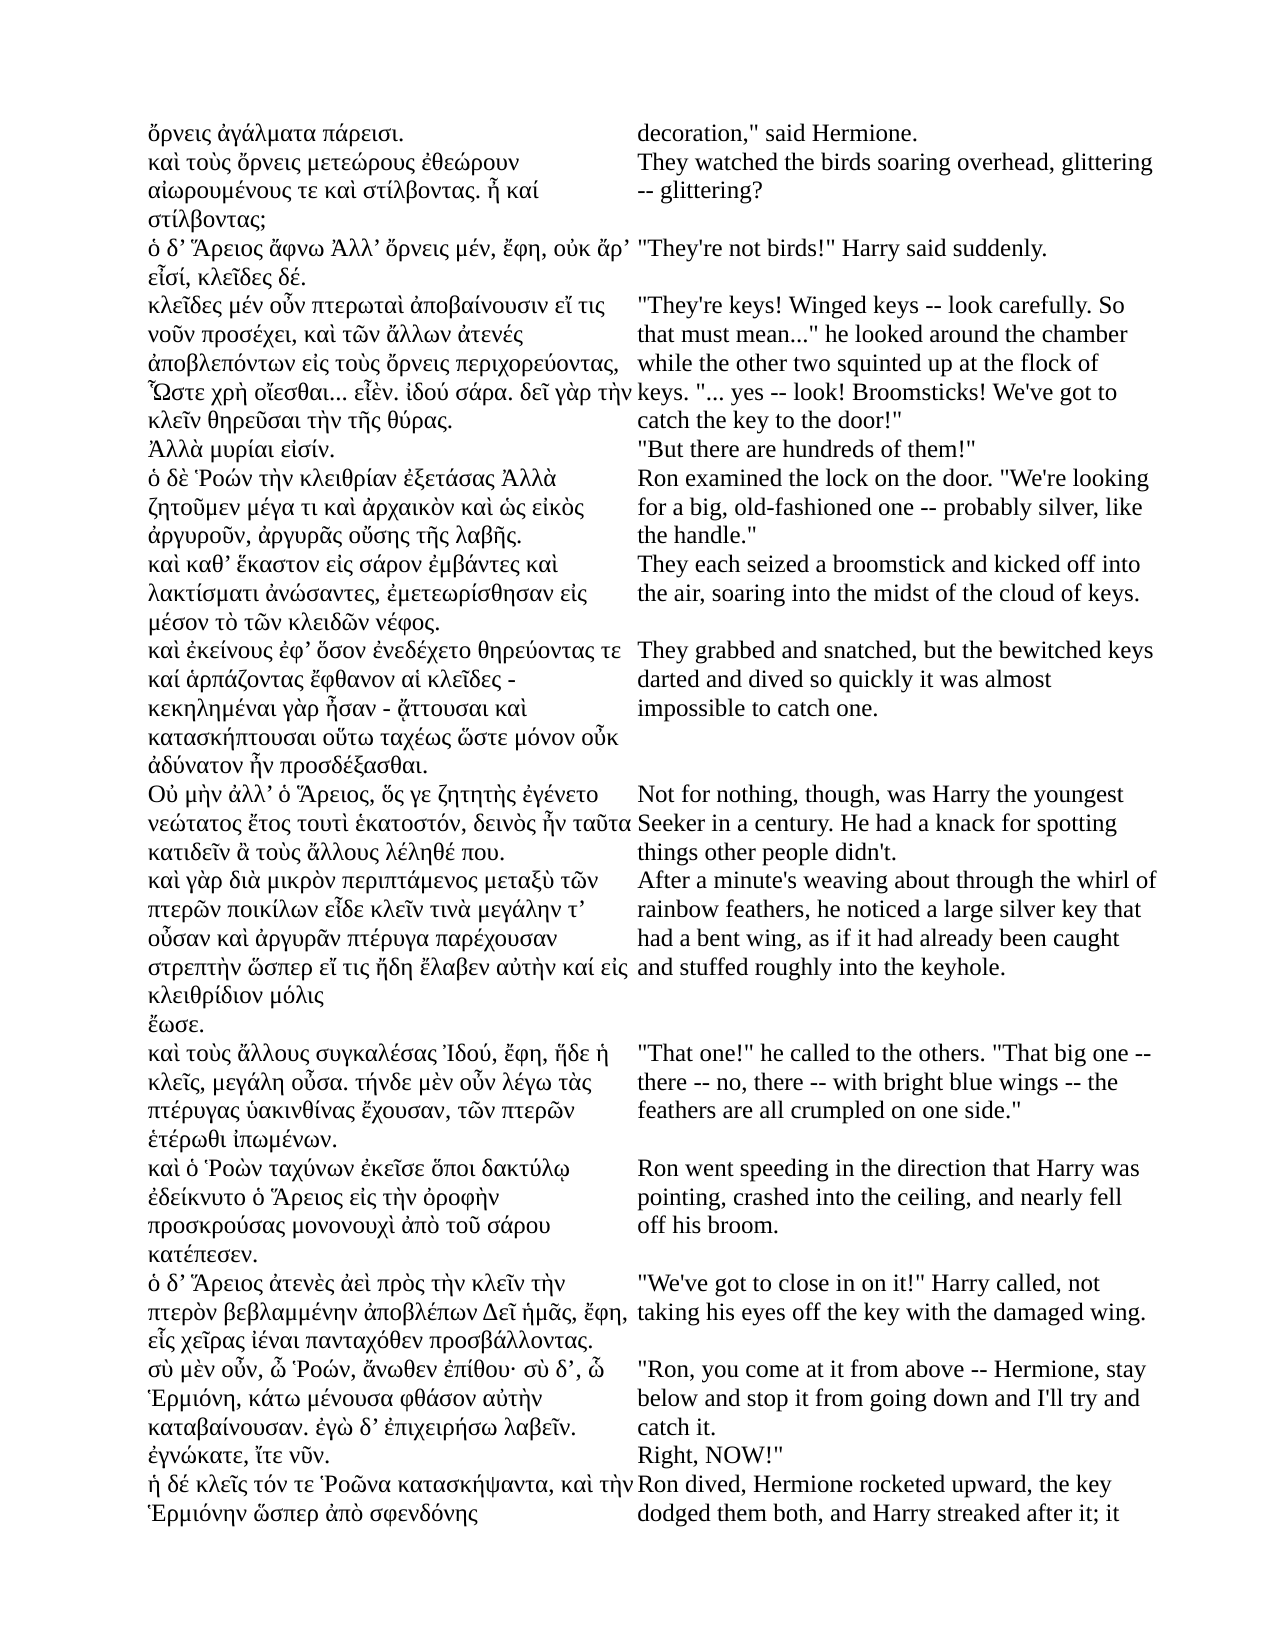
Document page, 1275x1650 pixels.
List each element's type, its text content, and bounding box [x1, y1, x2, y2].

table_cell ὁ δ’ Ἅρειος ἀτενὲς ἀεὶ πρὸς τὴν κλεῖν τὴν πτερὸν βεβλαμμένην ἀποβλέπων Δεῖ ἡμᾶς, ἔφη, εἷς χεῖρας ἰέναι πανταχόθεν προσβάλλοντας. [148, 1268, 637, 1354]
table_cell Ron went speeding in the direction that Harry was pointing, crashed into the ceiling, and nearly fell off his broom. [637, 1153, 1157, 1268]
table_cell "Ron, you come at it from above -- Hermione, stay below and stop it from going down and I'll try and catch it. [637, 1354, 1157, 1441]
table_cell "They're not birds!" Harry said suddenly. [637, 233, 1157, 291]
table_cell "They're keys! Winged keys -- look carefully. So that must mean..." he looked around the chamber while the other two squinted up at the flock of keys. "... yes -- look! Broomsticks! We've got to catch the key to the door!" [637, 291, 1157, 434]
table_cell ὁ δ’ Ἅρειος ἄφνω Ἀλλ’ ὄρνεις μέν, ἔφη, οὐκ ἄρ’ εἶσί, κλεῖδες δέ. [148, 233, 637, 291]
table_cell καὶ γὰρ διὰ μικρὸν περιπτάμενος μεταξὺ τῶν πτερῶν ποικίλων εἶδε κλεῖν τινὰ μεγάλην τ’ οὖσαν καὶ ἀργυρᾶν πτέρυγα παρέχουσαν στρεπτὴν ὥσπερ εἴ τις ἤδη ἔλαβεν αὐτὴν καί εἰς κλειθρίδιον μόλις ἔωσε. [148, 866, 637, 1038]
table_cell Ron dived, Hermione rocketed upward, the key dodged them both, and Harry streaked after it; it [637, 1469, 1157, 1527]
table_cell σὺ μὲν οὖν, ὦ Ῥοών, ἄνωθεν ἐπίθου· σὺ δ’, ὧ Ἑρμιόνη, κάτω μένουσα φθάσον αὐτὴν καταβαίνουσαν. ἐγὼ δ’ ἐπιχειρήσω λαβεῖν. [148, 1354, 637, 1441]
table_cell They watched the birds soaring overhead, glittering -- glittering? [637, 147, 1157, 233]
table_cell "We've got to close in on it!" Harry called, not taking his eyes off the key with the damaged wing. [637, 1268, 1157, 1354]
table_cell decoration," said Hermione. [637, 118, 1157, 147]
table_cell "That one!" he called to the others. "That big one -- there -- no, there -- with bright blue wings -- the feathers are all crumpled on one side." [637, 1038, 1157, 1153]
table_cell καὶ τοὺς ἄλλους συγκαλέσας Ἰδού, ἔφη, ἥδε ἡ κλεῖς, μεγάλη οὖσα. τήνδε μὲν οὖν λέγω τὰς πτέρυγας ὑακινθίνας ἔχουσαν, τῶν πτερῶν ἑτέρωθι ἰπωμένων. [148, 1038, 637, 1153]
table_cell They grabbed and snatched, but the bewitched keys darted and dived so quickly it was almost impossible to catch one. [637, 636, 1157, 779]
table_cell ἐγνώκατε, ἴτε νῦν. [148, 1441, 637, 1469]
table_cell "But there are hundreds of them!" [637, 434, 1157, 463]
table_cell καὶ τοὺς ὄρνεις μετεώρους ἐθεώρουν αἰωρουμένους τε καὶ στίλβοντας. ἦ καί στίλβοντας; [148, 147, 637, 233]
table_cell They each seized a broomstick and kicked off into the air, soaring into the midst of the cloud of keys. [637, 549, 1157, 636]
table_cell καὶ καθ’ ἕκαστον εἰς σάρον ἐμβάντες καὶ λακτίσματι ἀνώσαντες, ἐμετεωρίσθησαν εἰς μέσον τὸ τῶν κλειδῶν νέφος. [148, 549, 637, 636]
table_cell καὶ ὁ Ῥοὼν ταχύνων ἐκεῖσε ὅποι δακτύλῳ ἐδείκνυτο ὁ Ἅρειος εἰς τὴν ὀροφὴν προσκρούσας μονονουχὶ ἀπὸ τοῦ σάρου κατέπεσεν. [148, 1153, 637, 1268]
table_cell καὶ ἐκείνους ἐφ’ ὅσον ἐνεδέχετο θηρεύοντας τε καί ἁρπάζοντας ἔφθανον αἱ κλεῖδες - κεκηλημέναι γὰρ ἦσαν - ᾄττουσαι καὶ κατασκήπτουσαι οὕτω ταχέως ὥστε μόνον οὖκ ἀδύνατον ἦν προσδέξασθαι. [148, 636, 637, 779]
table_cell Ἀλλὰ μυρίαι εἰσίν. [148, 434, 637, 463]
table_cell Right, NOW!" [637, 1441, 1157, 1469]
table_cell ὁ δὲ Ῥοών τὴν κλειθρίαν ἐξετάσας Ἀλλὰ ζητοῦμεν μέγα τι καὶ ἀρχαικὸν καὶ ὡς εἰκὸς ἀργυροῦν, ἀργυρᾶς οὔσης τῆς λαβῆς. [148, 463, 637, 549]
table_cell After a minute's weaving about through the whirl of rainbow feathers, he noticed a large silver key that had a bent wing, as if it had already been caught and stuffed roughly into the keyhole. [637, 866, 1157, 1038]
table_cell κλεῖδες μέν οὖν πτερωταὶ ἀποβαίνουσιν εἴ τις νοῦν προσέχει, καὶ τῶν ἄλλων ἀτενές ἀποβλεπόντων εἰς τοὺς ὄρνεις περιχορεύοντας, Ὧστε χρὴ οἴεσθαι... εἶὲν. ἰδού σάρα. δεῖ γὰρ τὴν κλεῖν θηρεῦσαι τὴν τῆς θύρας. [148, 291, 637, 434]
table_cell Οὐ μὴν ἀλλ’ ὁ Ἅρειος, ὅς γε ζητητὴς ἐγένετο νεώτατος ἔτος τουτὶ ἑκατοστόν, δεινὸς ἦν ταῦτα κατιδεῖν ἂ τοὺς ἄλλους λέληθέ που. [148, 779, 637, 866]
table_cell Not for nothing, though, was Harry the youngest Seeker in a century. He had a knack for spotting things other people didn't. [637, 779, 1157, 866]
table_cell Ron examined the lock on the door. "We're looking for a big, old-fashioned one -- probably silver, like the handle." [637, 463, 1157, 549]
table_cell ὄρνεις ἀγάλματα πάρεισι. [148, 118, 637, 147]
table_cell ἡ δέ κλεῖς τόν τε Ῥοῶνα κατασκήψαντα, καὶ τὴν Ἑρμιόνην ὥσπερ ἀπὸ σφενδόνης [148, 1469, 637, 1527]
